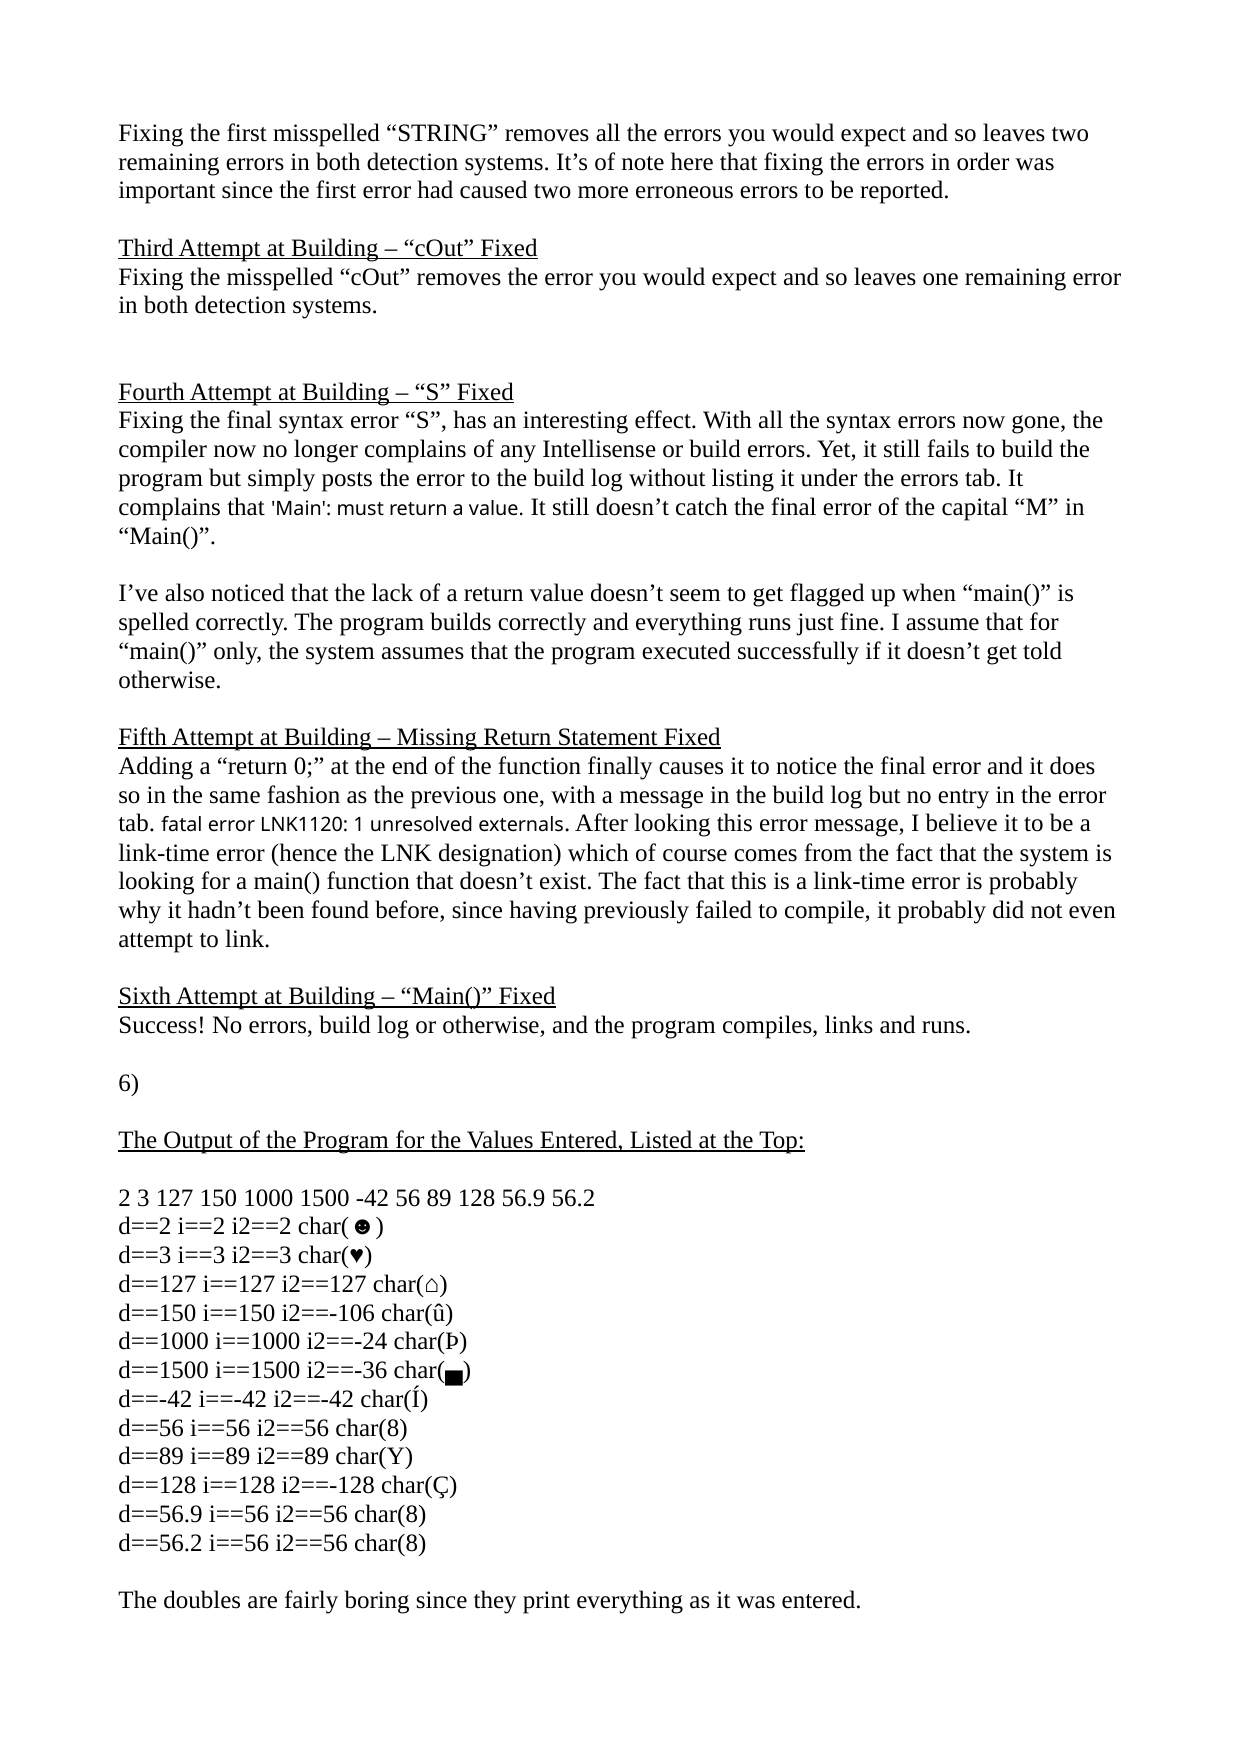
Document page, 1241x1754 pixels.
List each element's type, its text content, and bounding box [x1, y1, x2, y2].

text Adding a “return 0;” at the end of the function finally causes it to notice the final error and it does so in the same fashion as the previous one, with a message in the build log but no entry in the error tab. fatal error LNK1120: 1 unresolved externals. After looking this error message, I believe it to be a link-time error (hence the LNK designation) which of course comes from the fact that the system is looking for a main() function that doesn’t exist. The fact that this is a link-time error is probably why it hadn’t been found before, since having previously failed to compile, it probably did not even attempt to link. [118, 751, 1122, 953]
text d==150 i==150 i2==-106 char(û) [118, 1298, 1122, 1326]
text Fixing the misspelled “cOut” removes the error you would expect and so leaves one remaining error in both detection systems. [118, 262, 1122, 319]
text d==128 i==128 i2==-128 char(Ç) [118, 1470, 1122, 1499]
text d==1500 i==1500 i2==-36 char(▄) [118, 1355, 1122, 1384]
text The doubles are fairly boring since they print everything as it was entered. [118, 1585, 1122, 1614]
text Third Attempt at Building – “cOut” Fixed [118, 233, 1122, 262]
text d==-42 i==-42 i2==-42 char(Í) [118, 1384, 1122, 1413]
text d==2 i==2 i2==2 char(☻) [118, 1211, 1122, 1240]
text d==56.9 i==56 i2==56 char(8) [118, 1499, 1122, 1528]
text 2 3 127 150 1000 1500 -42 56 89 128 56.9 56.2 [118, 1183, 1122, 1211]
text d==127 i==127 i2==127 char(⌂) [118, 1269, 1122, 1298]
text Fifth Attempt at Building – Missing Return Statement Fixed [118, 722, 1122, 751]
text d==3 i==3 i2==3 char(♥) [118, 1240, 1122, 1269]
text d==89 i==89 i2==89 char(Y) [118, 1441, 1122, 1470]
text Fourth Attempt at Building – “S” Fixed [118, 377, 1122, 406]
text 6) [118, 1068, 1122, 1096]
text The Output of the Program for the Values Entered, Listed at the Top: [118, 1125, 1122, 1154]
text d==56 i==56 i2==56 char(8) [118, 1413, 1122, 1441]
text I’ve also noticed that the lack of a return value doesn’t seem to get flagged up when “main()” is spelled correctly. The program builds correctly and everything runs just fine. I assume that for “main()” only, the system assumes that the program executed successfully if it doesn’t get told otherwise. [118, 578, 1122, 693]
text Fixing the final syntax error “S”, has an interesting effect. With all the syntax errors now gone, the compiler now no longer complains of any Intellisense or build errors. Yet, it still fails to build the program but simply posts the error to the build log without listing it under the errors tab. It complains that 'Main': must return a value. It still doesn’t catch the final error of the capital “M” in “Main()”. [118, 406, 1122, 550]
text Sixth Attempt at Building – “Main()” Fixed [118, 981, 1122, 1010]
text Success! No errors, build log or otherwise, and the program compiles, links and runs. [118, 1010, 1122, 1039]
text d==1000 i==1000 i2==-24 char(Þ) [118, 1326, 1122, 1355]
text Fixing the first misspelled “STRING” removes all the errors you would expect and so leaves two remaining errors in both detection systems. It’s of note here that fixing the errors in order was important since the first error had caused two more erroneous errors to be reported. [118, 118, 1122, 204]
text d==56.2 i==56 i2==56 char(8) [118, 1528, 1122, 1556]
